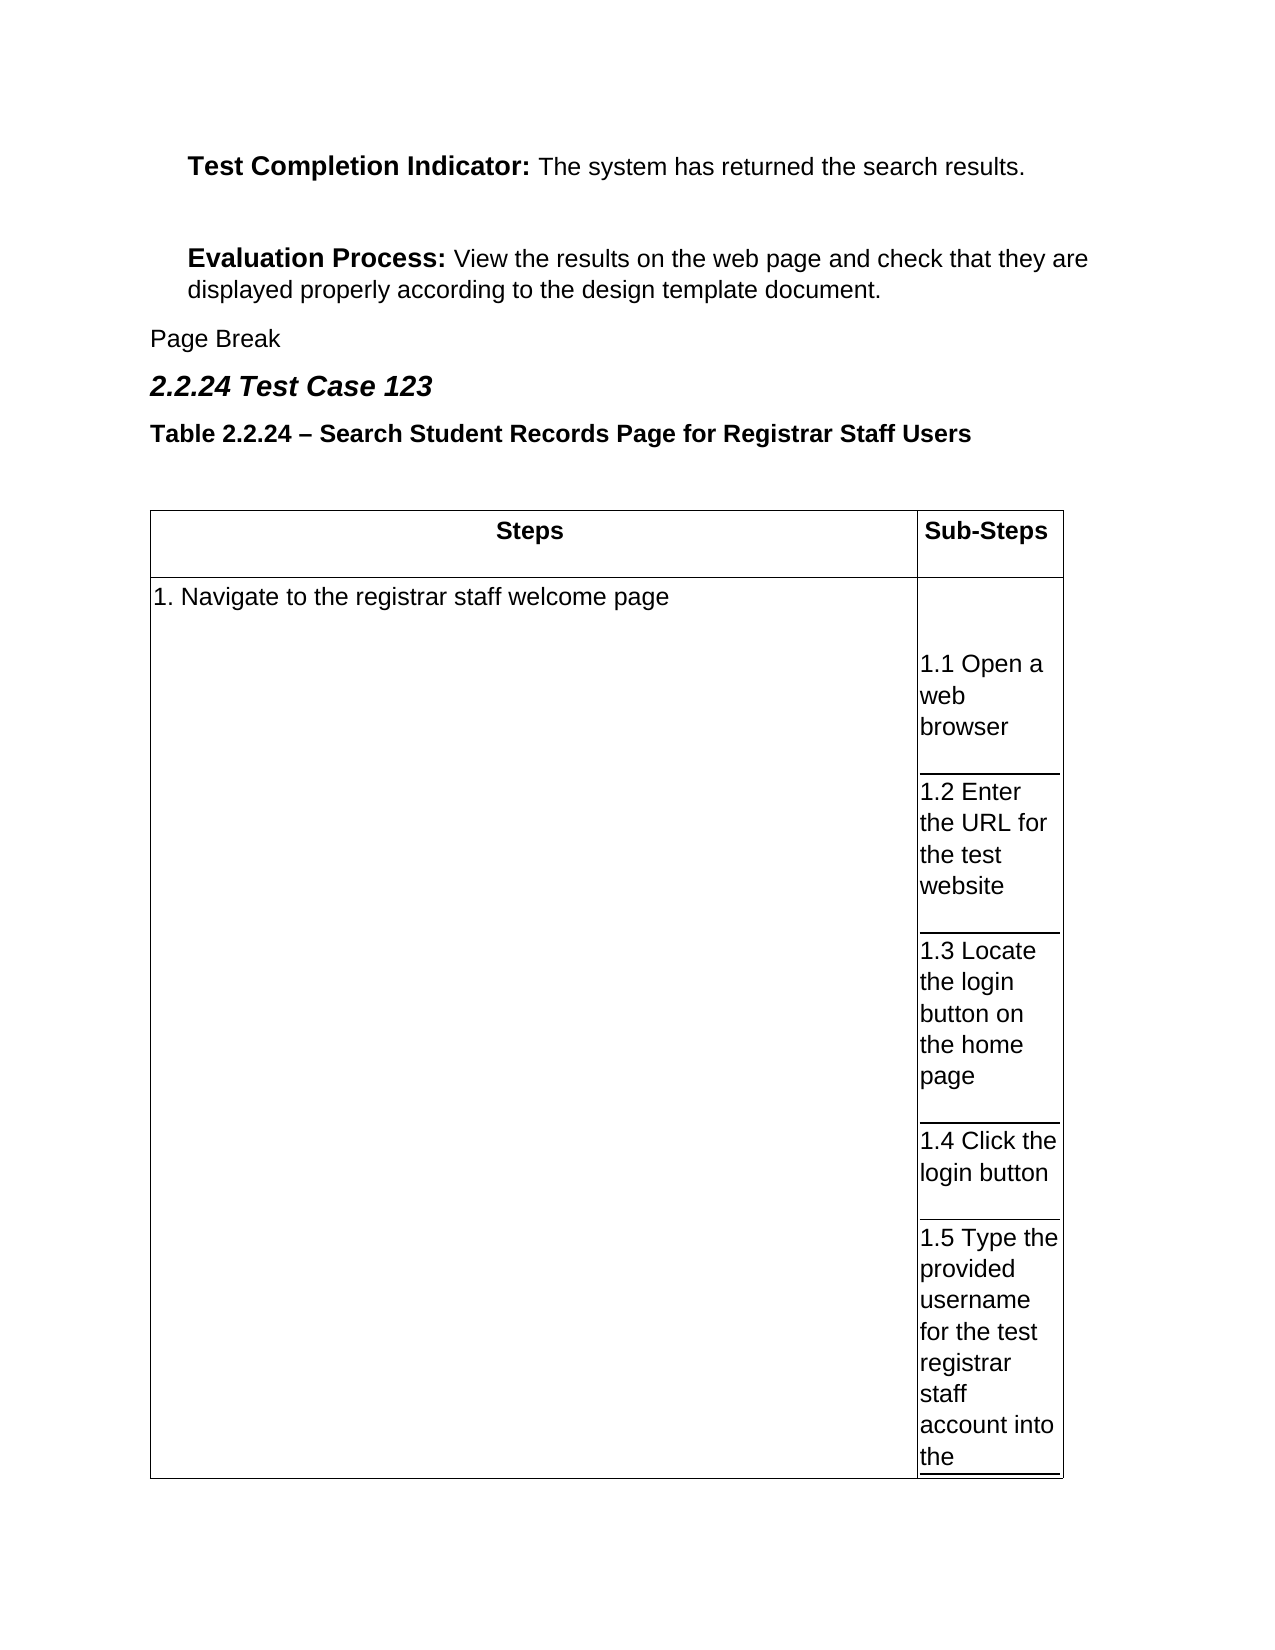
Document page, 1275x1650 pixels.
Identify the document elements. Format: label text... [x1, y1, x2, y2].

table_cell 1.4 Click the login button [920, 1124, 1060, 1219]
table_cell 1.2 Enter the URL for the test website [920, 775, 1060, 932]
table_header Steps [151, 511, 917, 577]
table_cell 1.3 Locate the login button on the home page [920, 934, 1060, 1122]
table_cell 1. Navigate to the registrar staff welcome page [151, 578, 917, 1478]
text Test Completion Indicator: The system has returned the search results. [187, 150, 1125, 181]
text Page Break [150, 319, 1125, 353]
text Evaluation Process: View the results on the web page and check that they are displayed properly according to the design template document. [187, 242, 1125, 304]
text 2.2.24 Test Case 123 [150, 368, 1125, 402]
table_header Sub-Steps [918, 511, 1063, 577]
table_cell 1.5 Type the provided username for the test registrar staff account into the [920, 1220, 1060, 1473]
table_cell [918, 578, 1063, 1478]
table_header 1.1 Open a web browser [920, 647, 1060, 773]
text Table 2.2.24 – Search Student Records Page for Registrar Staff Users [150, 417, 1125, 448]
